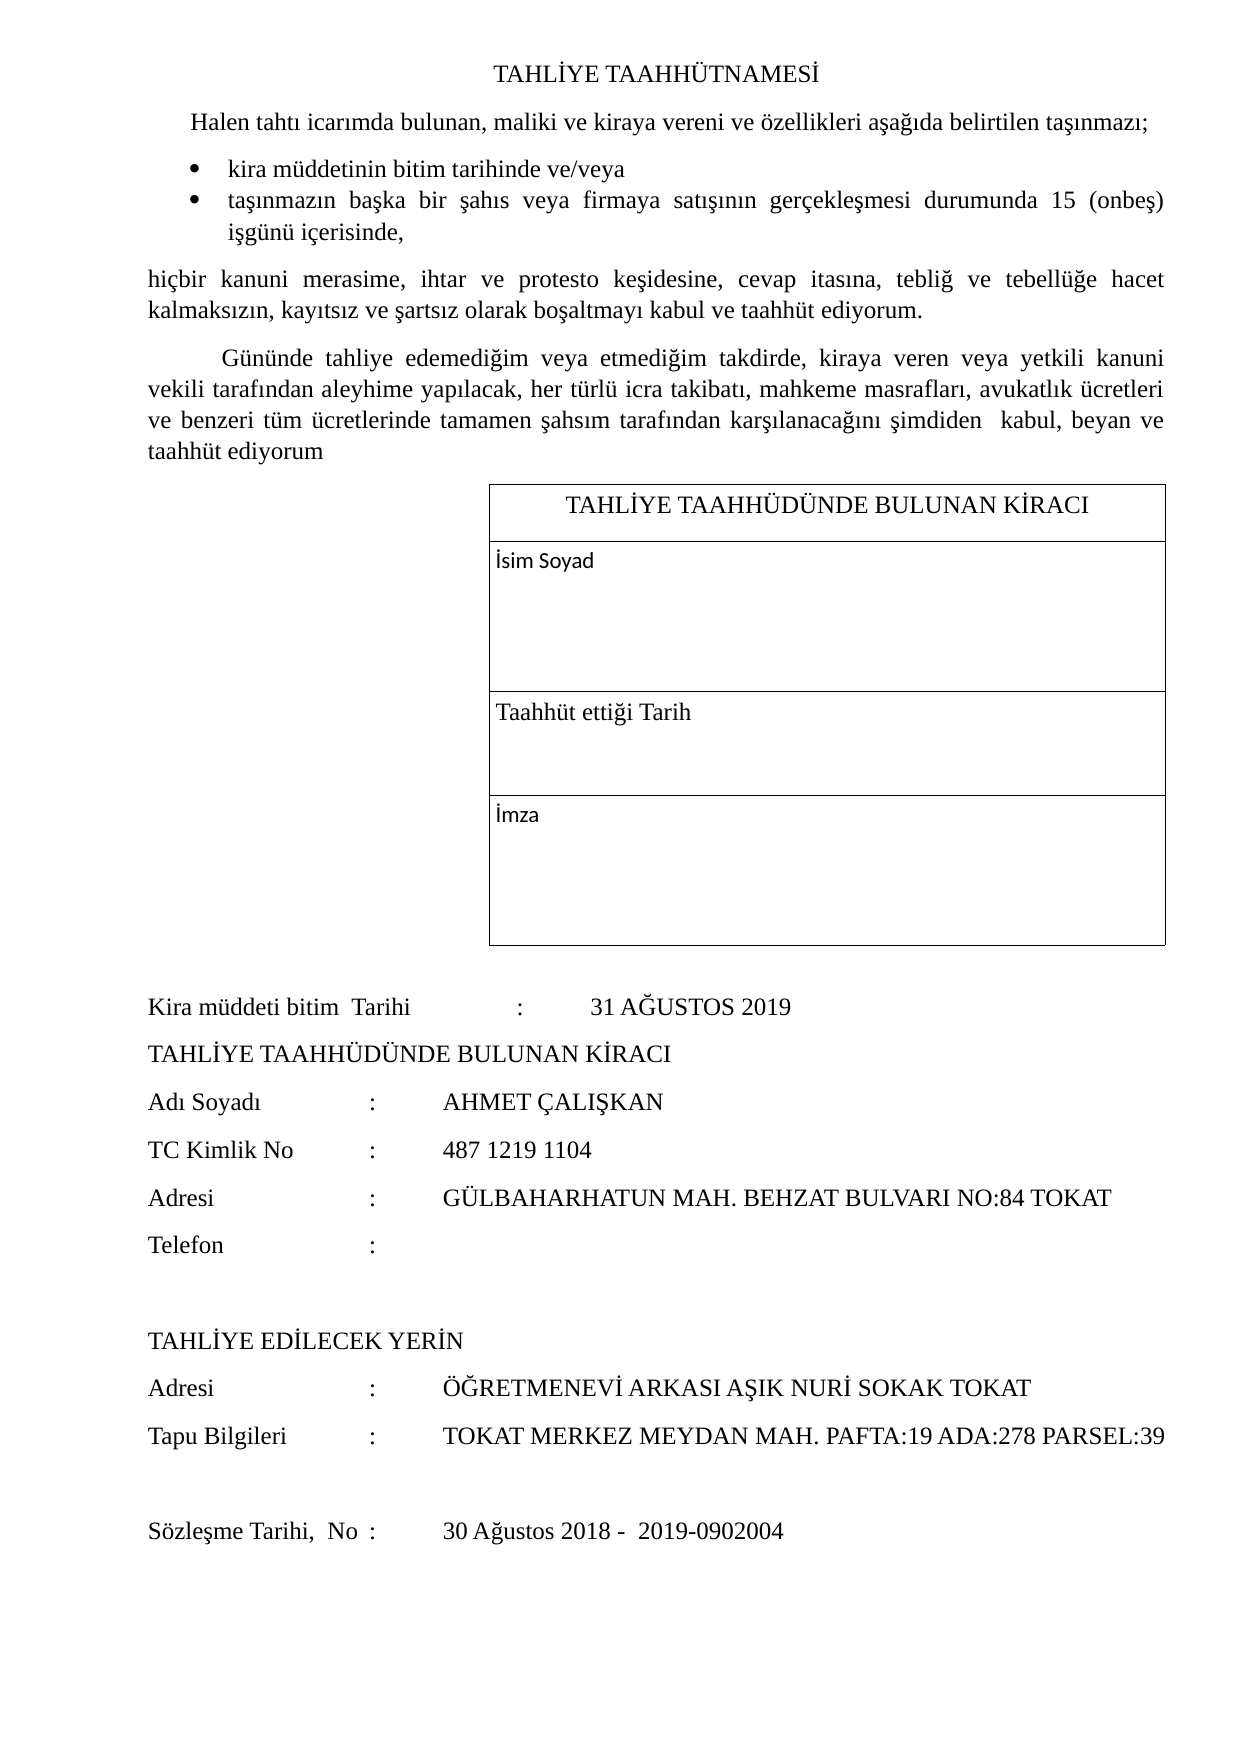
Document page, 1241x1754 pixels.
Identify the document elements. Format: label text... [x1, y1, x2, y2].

text TAHLİYE TAAHHÜTNAMESİ [148, 59, 1165, 88]
text hiçbir kanuni merasime, ihtar ve protesto keşidesine, cevap itasına, tebliğ ve tebellüğe hacet kalmaksızın, kayıtsız ve şartsız olarak boşaltmayı kabul ve taahhüt ediyorum. [148, 264, 1165, 324]
text Gününde tahliye edemediğim veya etmediğim takdirde, kiraya veren veya yetkili kanuni vekili tarafından aleyhime yapılacak, her türlü icra takibatı, mahkeme masrafları, avukatlık ücretleri ve benzeri tüm ücretlerinde tamamen şahsım tarafından karşılanacağını şimdiden kabul, beyan ve taahhüt ediyorum [148, 343, 1165, 465]
table_header TAHLİYE TAAHHÜDÜNDE BULUNAN KİRACI [490, 485, 1165, 541]
text Adı Soyadı : AHMET ÇALIŞKAN [148, 1087, 1165, 1116]
text Tapu Bilgileri : TOKAT MERKEZ MEYDAN MAH. PAFTA:19 ADA:278 PARSEL:39 [148, 1421, 1165, 1450]
table_cell Taahhüt ettiği Tarih [490, 692, 1165, 795]
text TAHLİYE EDİLECEK YERİN [148, 1326, 1165, 1354]
text TAHLİYE TAAHHÜDÜNDE BULUNAN KİRACI [148, 1039, 1165, 1068]
text Adresi : GÜLBAHARHATUN MAH. BEHZAT BULVARI NO:84 TOKAT [148, 1183, 1165, 1211]
text Adresi : ÖĞRETMENEVİ ARKASI AŞIK NURİ SOKAK TOKAT [148, 1373, 1165, 1402]
table_cell İmza [490, 796, 1165, 945]
table_cell İsim Soyad [490, 542, 1165, 691]
text Halen tahtı icarımda bulunan, maliki ve kiraya vereni ve özellikleri aşağıda belirtilen taşınmazı; [148, 107, 1165, 136]
text Kira müddeti bitim Tarihi : 31 AĞUSTOS 2019 [148, 992, 1165, 1021]
text Telefon : [148, 1230, 1165, 1259]
list taşınmazın başka bir şahıs veya firmaya satışının gerçekleşmesi durumunda 15 (onbeş) işgünü içerisinde, [190, 186, 1165, 245]
text Sözleşme Tarihi, No : 30 Ağustos 2018 - 2019-0902004 [148, 1516, 1165, 1544]
list kira müddetinin bitim tarihinde ve/veya [190, 154, 1165, 183]
text TC Kimlik No : 487 1219 1104 [148, 1135, 1165, 1164]
